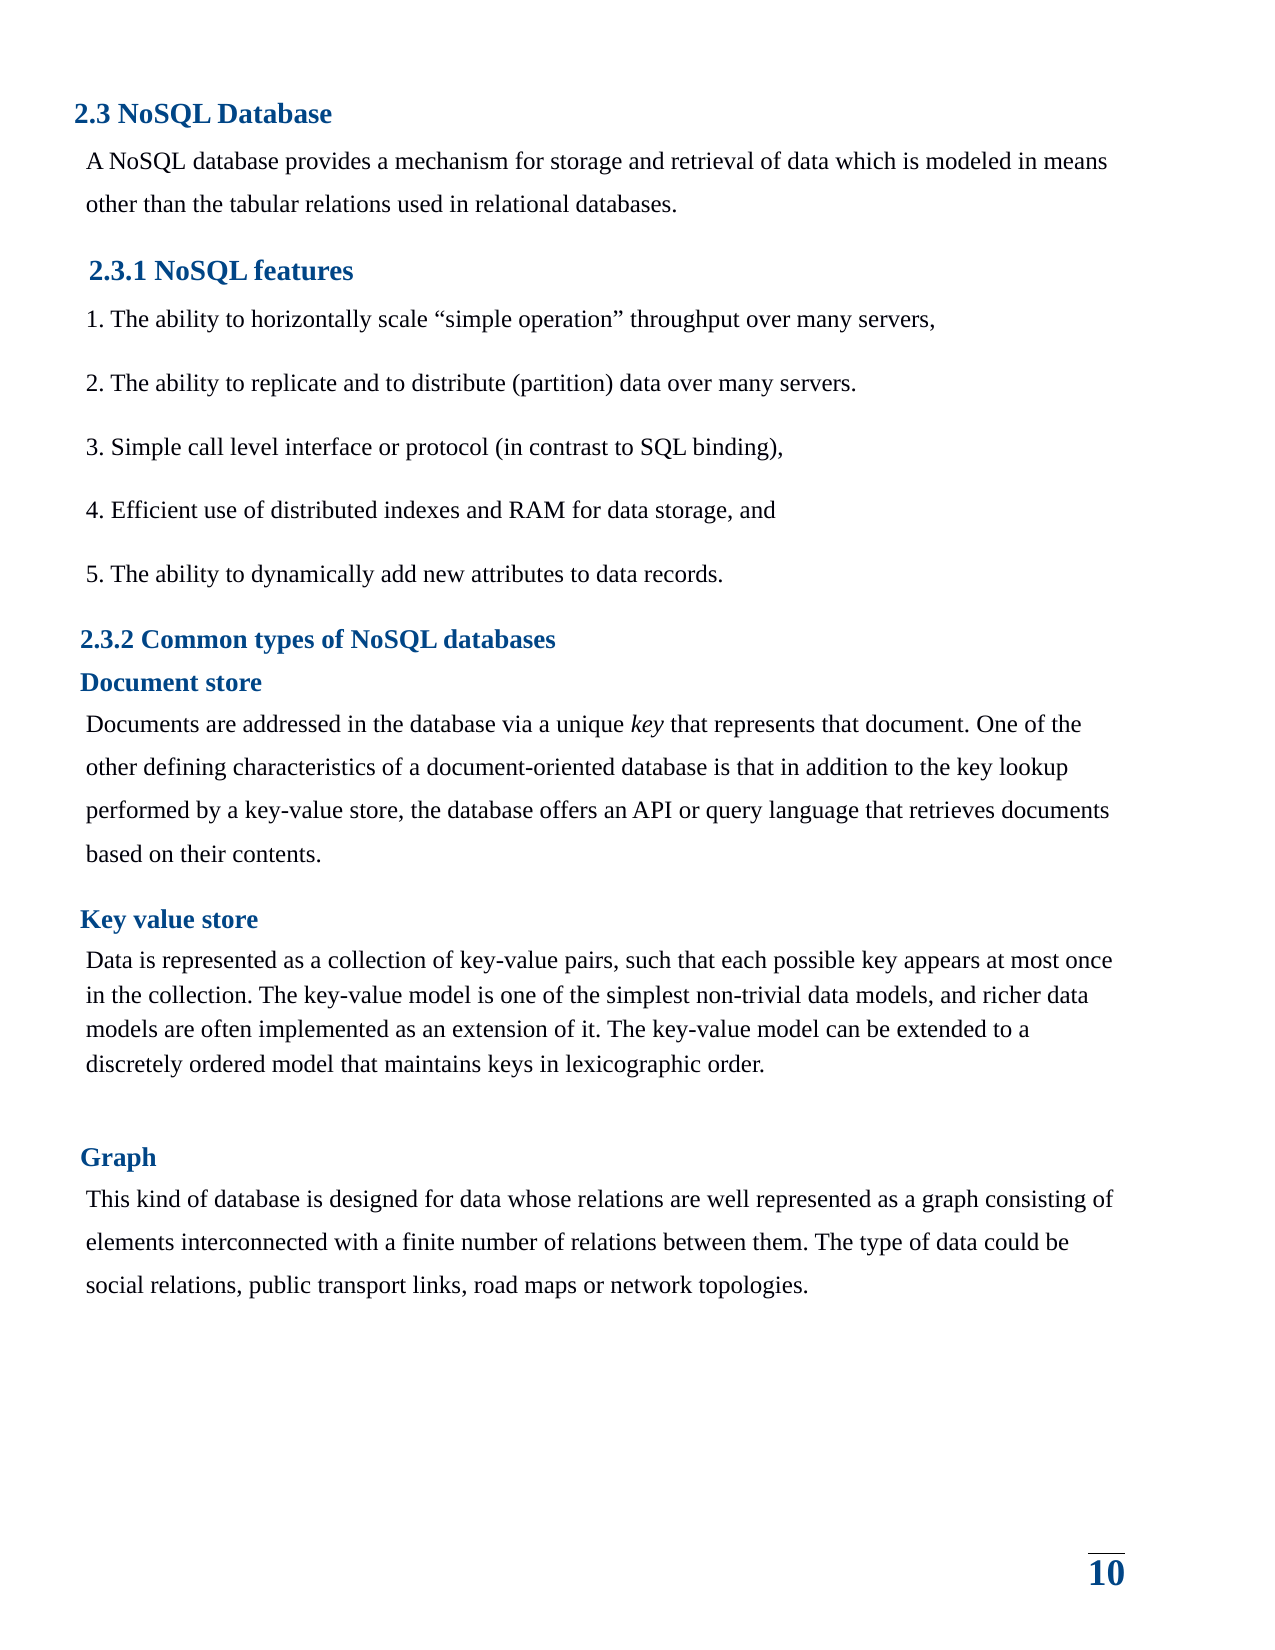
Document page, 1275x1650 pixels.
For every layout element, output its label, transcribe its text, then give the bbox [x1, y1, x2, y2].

text 4. Efficient use of distributed indexes and RAM for data storage, and [86, 496, 1125, 524]
subtitle 2.3.1 NoSQL features [86, 253, 1125, 287]
subtitle 2.3 NoSQL Database [74, 96, 1125, 129]
text 3. Simple call level interface or protocol (in contrast to SQL binding), [86, 432, 1125, 460]
text 1. The ability to horizontally scale “simple operation” throughput over many servers, [86, 304, 1125, 332]
text This kind of database is designed for data whose relations are well represented as a graph consisting of elements interconnected with a finite number of relations between them. The type of data could be social relations, public transport links, road maps or network topologies. [86, 1184, 1125, 1299]
subtitle 2.3.2 Common types of NoSQL databases [80, 623, 1125, 655]
subtitle Document store [80, 666, 1125, 698]
text Documents are addressed in the database via a unique key that represents that document. One of the other defining characteristics of a document-oriented database is that in addition to the key lookup performed by a key-value store, the database offers an API or query language that retrieves documents based on their contents. [86, 709, 1125, 867]
text Data is represented as a collection of key-value pairs, such that each possible key appears at most once in the collection. The key-value model is one of the simplest non-trivial data models, and richer data models are often implemented as an extension of it. The key-value model can be extended to a discretely ordered model that maintains keys in lexicographic order. [86, 946, 1125, 1078]
subtitle Graph [80, 1141, 1125, 1172]
text A NoSQL database provides a mechanism for storage and retrieval of data which is modeled in means other than the tabular relations used in relational databases. [86, 146, 1125, 218]
text 2. The ability to replicate and to distribute (partition) data over many servers. [86, 368, 1125, 396]
subtitle Key value store [80, 903, 1125, 934]
text 5. The ability to dynamically add new attributes to data records. [86, 559, 1125, 588]
